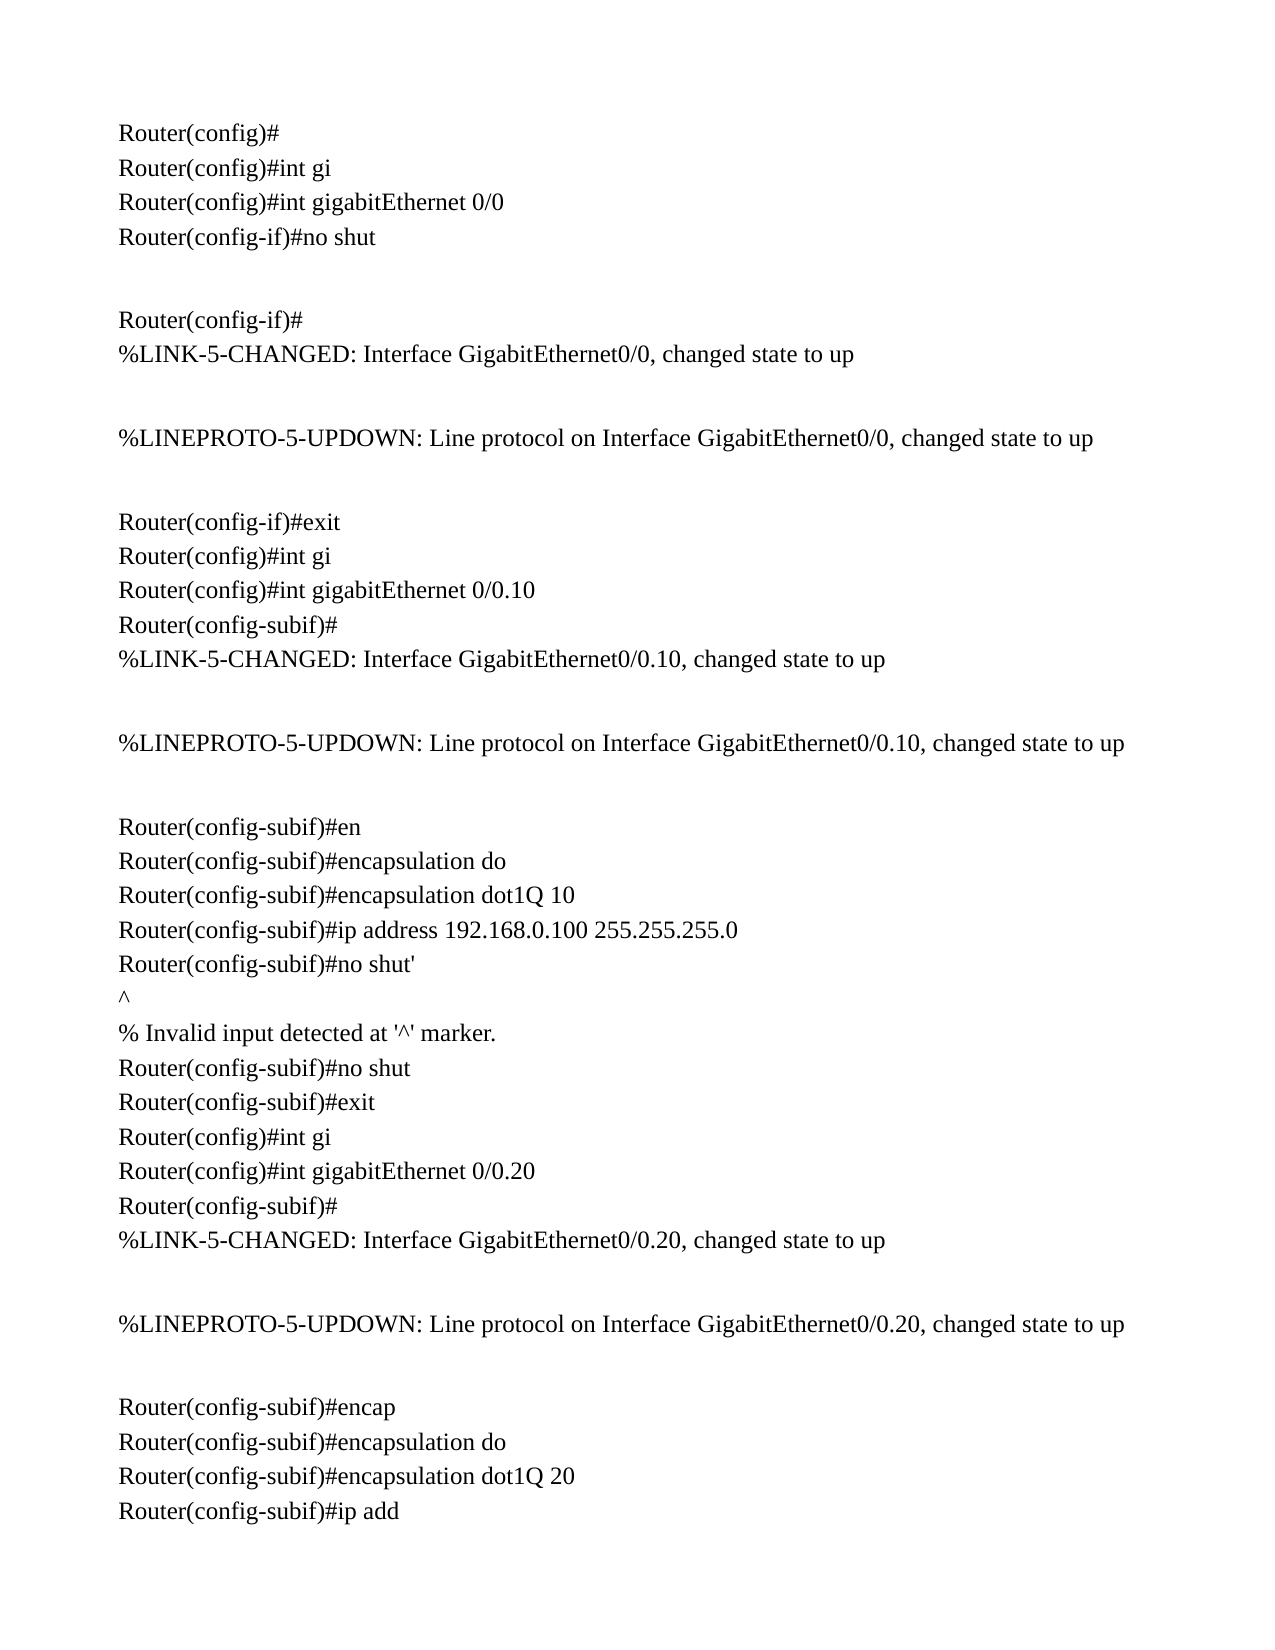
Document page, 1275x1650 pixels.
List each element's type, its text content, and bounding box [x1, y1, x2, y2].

text Router(config)#int gigabitEthernet 0/0.10 [118, 576, 1157, 604]
text %LINEPROTO-5-UPDOWN: Line protocol on Interface GigabitEthernet0/0, changed state to up [118, 423, 1157, 452]
text % Invalid input detected at '^' marker. [118, 1018, 1157, 1047]
text Router(config-if)#exit [118, 507, 1157, 535]
text Router(config)#int gi [118, 1122, 1157, 1151]
text Router(config-subif)# [118, 1191, 1157, 1220]
text Router(config)#int gi [118, 153, 1157, 181]
text %LINK-5-CHANGED: Interface GigabitEthernet0/0, changed state to up [118, 339, 1157, 368]
text Router(config-subif)#encapsulation do [118, 846, 1157, 875]
text %LINK-5-CHANGED: Interface GigabitEthernet0/0.20, changed state to up [118, 1225, 1157, 1254]
text %LINEPROTO-5-UPDOWN: Line protocol on Interface GigabitEthernet0/0.10, changed state to up [118, 728, 1157, 757]
text Router(config)#int gigabitEthernet 0/0.20 [118, 1156, 1157, 1185]
text %LINK-5-CHANGED: Interface GigabitEthernet0/0.10, changed state to up [118, 644, 1157, 673]
text Router(config)#int gi [118, 541, 1157, 570]
text Router(config-subif)#encapsulation dot1Q 10 [118, 881, 1157, 909]
text Router(config-subif)#en [118, 812, 1157, 840]
text Router(config-subif)#ip add [118, 1496, 1157, 1525]
text ^ [118, 984, 1157, 1013]
text Router(config-subif)#no shut' [118, 949, 1157, 978]
text Router(config-subif)# [118, 610, 1157, 639]
text Router(config-subif)#encapsulation do [118, 1427, 1157, 1456]
text Router(config-subif)#exit [118, 1087, 1157, 1116]
text Router(config-subif)#encap [118, 1392, 1157, 1421]
text Router(config-subif)#no shut [118, 1053, 1157, 1082]
text Router(config-if)# [118, 305, 1157, 334]
text Router(config)# [118, 118, 1157, 147]
text Router(config-if)#no shut [118, 222, 1157, 250]
text Router(config-subif)#ip address 192.168.0.100 255.255.255.0 [118, 915, 1157, 944]
text %LINEPROTO-5-UPDOWN: Line protocol on Interface GigabitEthernet0/0.20, changed state to up [118, 1309, 1157, 1338]
text Router(config)#int gigabitEthernet 0/0 [118, 187, 1157, 216]
text Router(config-subif)#encapsulation dot1Q 20 [118, 1461, 1157, 1490]
